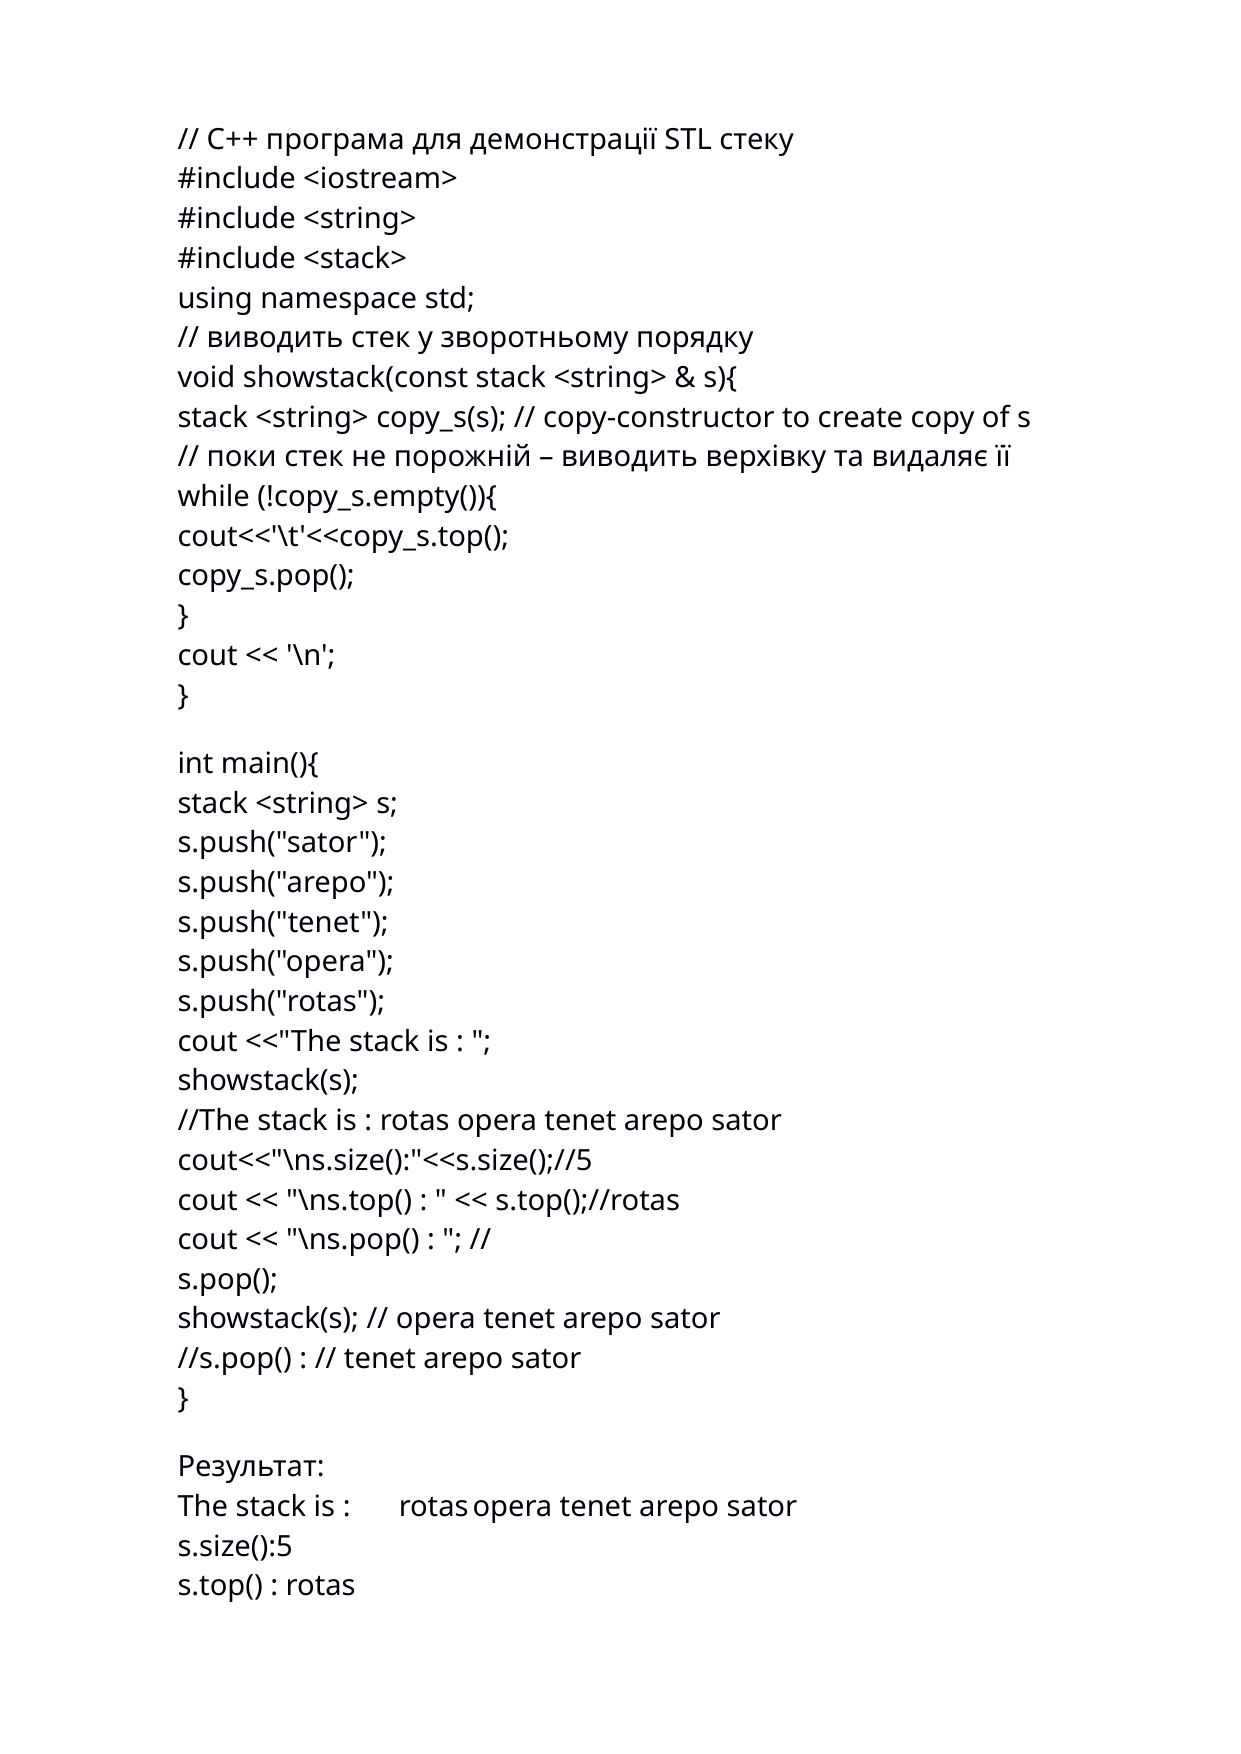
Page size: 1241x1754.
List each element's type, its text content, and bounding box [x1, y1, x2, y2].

text cout << "\ns.pop() : "; // [177, 1218, 1152, 1258]
text showstack(s); [177, 1060, 1152, 1099]
text } [177, 1377, 1152, 1417]
text Результат: [177, 1446, 1152, 1485]
text cout << "\ns.top() : " << s.top();//rotas [177, 1179, 1152, 1218]
text #include <stack> [177, 237, 1152, 277]
text using namespace std; [177, 277, 1152, 317]
text cout<<'\t'<<copy_s.top(); [177, 515, 1152, 555]
text void showstack(const stack <string> & s){ [177, 356, 1152, 396]
text #include <string> [177, 197, 1152, 237]
text // виводить стек у зворотньому порядку [177, 317, 1152, 356]
text } [177, 674, 1152, 713]
text s.size():5 [177, 1525, 1152, 1565]
text s.pop(); [177, 1258, 1152, 1298]
text } [177, 594, 1152, 634]
text s.push("opera"); [177, 941, 1152, 980]
text stack <string> copy_s(s); // copy-constructor to create copy of s [177, 396, 1152, 436]
text #include <iostream> [177, 158, 1152, 197]
text int main(){ [177, 742, 1152, 782]
text s.push("sator"); [177, 822, 1152, 861]
text // поки стек не порожній – виводить верхівку та видаляє її [177, 436, 1152, 475]
text // C++ програма для демонстрації STL стеку [177, 118, 1152, 158]
text cout << '\n'; [177, 634, 1152, 674]
text The stack is : rotas opera tenet arepo sator [177, 1485, 1152, 1525]
text cout <<"The stack is : "; [177, 1020, 1152, 1060]
text stack <string> s; [177, 782, 1152, 822]
text s.push("rotas"); [177, 980, 1152, 1020]
text //s.pop() : // tenet arepo sator [177, 1337, 1152, 1377]
text showstack(s); // opera tenet arepo sator [177, 1298, 1152, 1337]
text while (!copy_s.empty()){ [177, 475, 1152, 515]
text s.push("arepo"); [177, 861, 1152, 901]
text s.push("tenet"); [177, 901, 1152, 941]
text copy_s.pop(); [177, 555, 1152, 594]
text //The stack is : rotas opera tenet arepo sator [177, 1099, 1152, 1139]
text s.top() : rotas [177, 1565, 1152, 1604]
text cout<<"\ns.size():"<<s.size();//5 [177, 1139, 1152, 1179]
